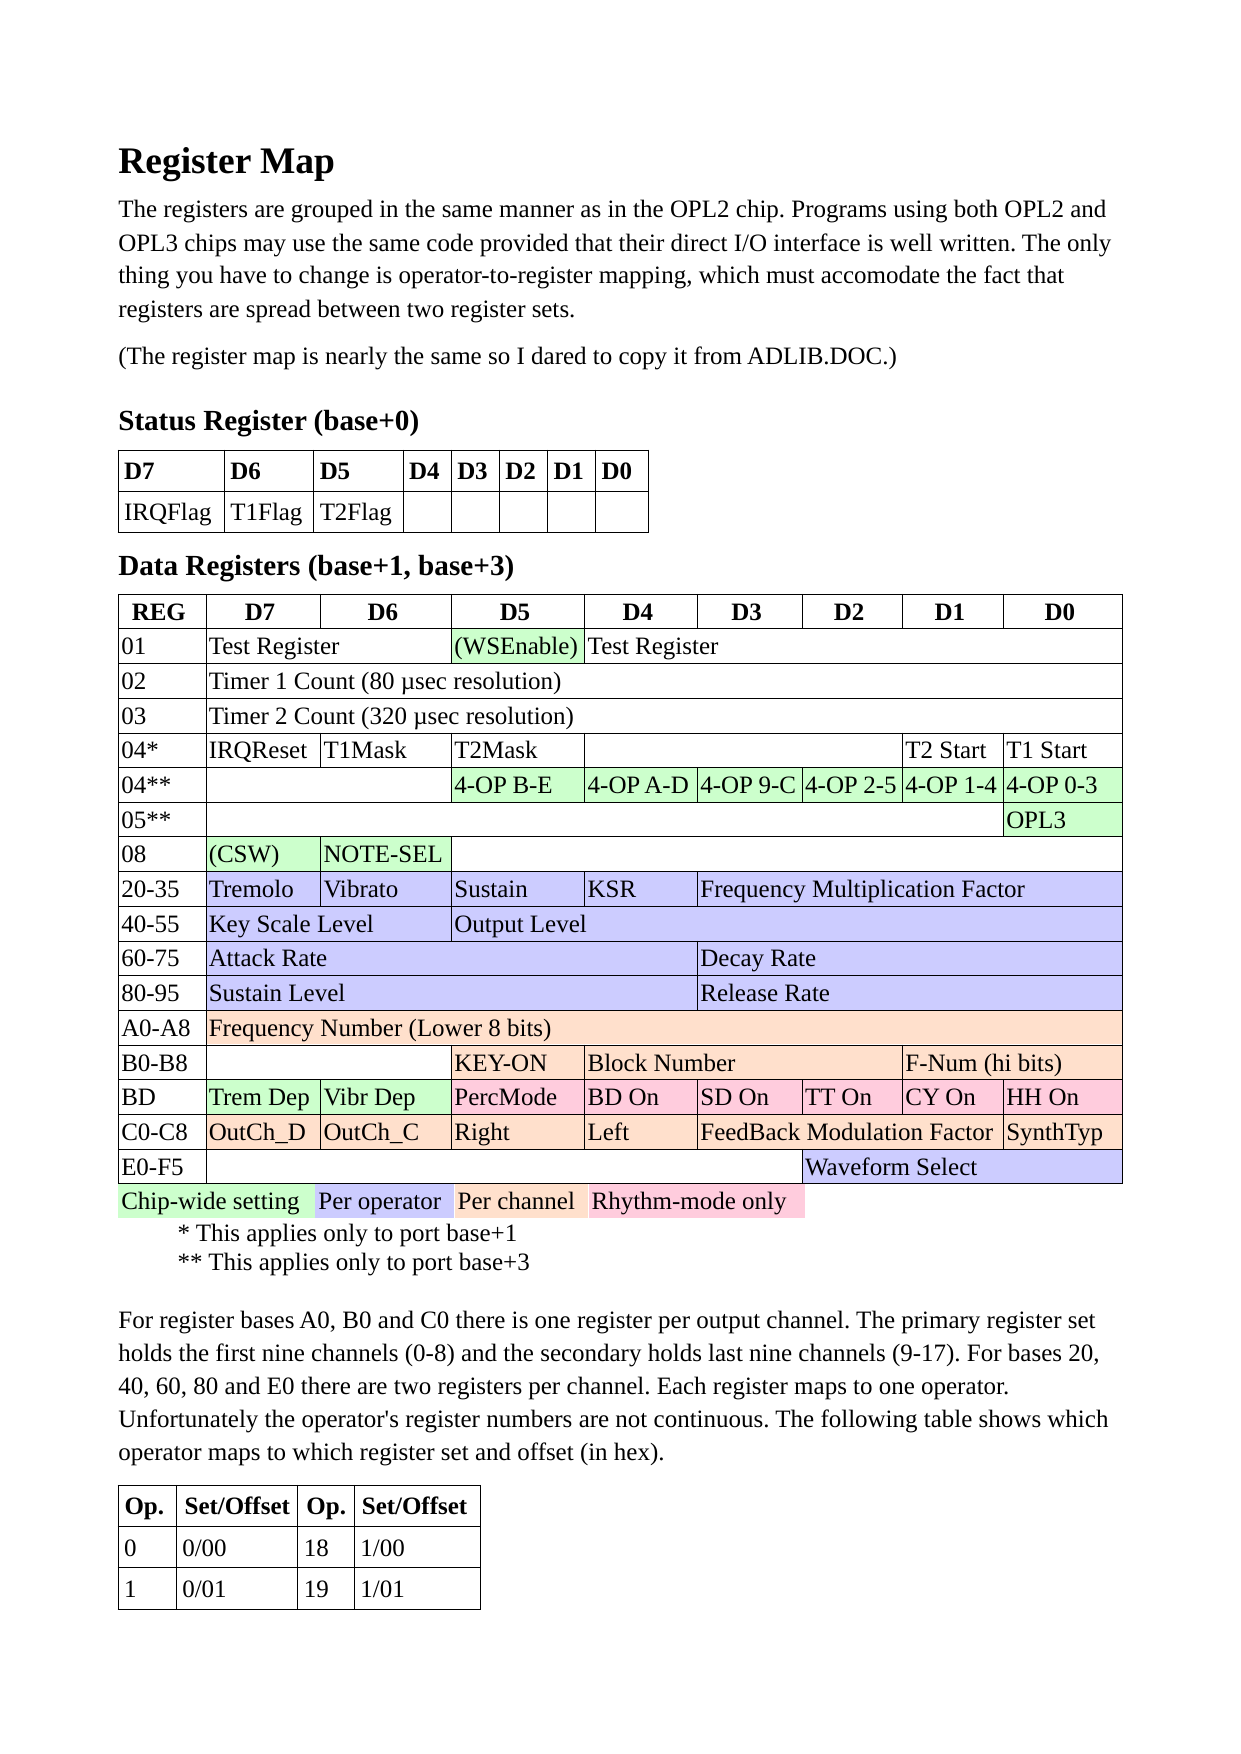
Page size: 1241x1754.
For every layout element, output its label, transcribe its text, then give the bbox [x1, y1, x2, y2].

table_header D3 [698, 595, 802, 628]
table_cell 1/01 [355, 1568, 480, 1608]
table_cell 0 [119, 1527, 176, 1567]
table_header D2 [500, 451, 547, 491]
table_cell [452, 837, 1122, 871]
table_cell Sustain Level [207, 976, 697, 1010]
table_cell T1 Start [1004, 734, 1122, 767]
text (The register map is nearly the same so I dared to copy it from ADLIB.DOC.) [118, 341, 1122, 370]
table_cell Frequency Multiplication Factor [698, 872, 1122, 906]
table_cell TT On [803, 1080, 902, 1114]
table_cell NOTE-SEL [321, 837, 451, 871]
table_cell KEY-ON [452, 1046, 584, 1079]
table_cell A0-A8 [119, 1011, 206, 1044]
table_header Chip-wide setting [118, 1184, 315, 1218]
table_cell [207, 768, 451, 802]
table_cell 4-OP 1-4 [903, 768, 1003, 802]
list ** This applies only to port base+3 [177, 1247, 1122, 1276]
table_cell IRQFlag [119, 492, 224, 532]
table_cell [207, 1046, 451, 1079]
table_header D6 [321, 595, 451, 628]
table_cell [585, 734, 902, 767]
table_cell 0/01 [177, 1568, 297, 1608]
table_cell 1 [119, 1568, 176, 1608]
table_cell 0/00 [177, 1527, 297, 1567]
table_cell 4-OP A-D [585, 768, 697, 802]
table_cell Timer 1 Count (80 µsec resolution) [207, 664, 1122, 698]
subtitle Status Register (base+0) [118, 403, 1122, 437]
table_cell [548, 492, 595, 532]
table_cell 20-35 [119, 872, 206, 906]
table_cell 04* [119, 734, 206, 767]
table_cell 4-OP 0-3 [1004, 768, 1122, 802]
table_cell [596, 492, 648, 532]
table_cell Trem Dep [207, 1080, 320, 1114]
table_cell Vibrato [321, 872, 451, 906]
table_cell (CSW) [207, 837, 320, 871]
table_cell 4-OP 9-C [698, 768, 802, 802]
table_cell OPL3 [1004, 803, 1122, 836]
table_cell (WSEnable) [452, 629, 584, 663]
table_cell B0-B8 [119, 1046, 206, 1079]
table_cell 02 [119, 664, 206, 698]
table_cell E0-F5 [119, 1150, 206, 1183]
table_header Rhythm-mode only [589, 1184, 805, 1218]
table_cell Tremolo [207, 872, 320, 906]
table_header D4 [585, 595, 697, 628]
table_header D2 [803, 595, 902, 628]
table_header D5 [452, 595, 584, 628]
table_cell [500, 492, 547, 532]
table_cell T2Flag [314, 492, 403, 532]
table_cell Sustain [452, 872, 584, 906]
table_cell F-Num (hi bits) [903, 1046, 1122, 1079]
table_cell Test Register [207, 629, 451, 663]
table_header Set/Offset [355, 1486, 480, 1526]
table_cell 08 [119, 837, 206, 871]
table_cell SD On [698, 1080, 802, 1114]
table_cell HH On [1004, 1080, 1122, 1114]
table_cell Left [585, 1115, 697, 1149]
table_cell 05** [119, 803, 206, 836]
table_header D4 [404, 451, 451, 491]
table_cell 03 [119, 699, 206, 732]
list * This applies only to port base+1 [177, 1218, 1122, 1247]
subtitle Register Map [118, 139, 1122, 182]
table_header Op. [119, 1486, 176, 1526]
table_header Per channel [455, 1184, 588, 1218]
table_header D0 [596, 451, 648, 491]
table_cell Decay Rate [698, 942, 1122, 975]
table_cell Block Number [585, 1046, 902, 1079]
table_cell KSR [585, 872, 697, 906]
table_cell [207, 1150, 802, 1183]
table_cell Waveform Select [803, 1150, 1122, 1183]
table_cell Output Level [452, 907, 1122, 941]
table_cell Right [452, 1115, 584, 1149]
table_cell OutCh_C [321, 1115, 451, 1149]
table_cell Frequency Number (Lower 8 bits) [207, 1011, 1122, 1044]
table_cell Timer 2 Count (320 µsec resolution) [207, 699, 1122, 732]
table_cell Test Register [585, 629, 1122, 663]
table_cell [452, 492, 499, 532]
table_header D7 [119, 451, 224, 491]
table_header D0 [1004, 595, 1122, 628]
table_cell 19 [298, 1568, 354, 1608]
table_header D1 [548, 451, 595, 491]
table_cell C0-C8 [119, 1115, 206, 1149]
table_cell 1/00 [355, 1527, 480, 1567]
table_header D7 [207, 595, 320, 628]
table_cell T2 Start [903, 734, 1003, 767]
table_cell 60-75 [119, 942, 206, 975]
table_cell PercMode [452, 1080, 584, 1114]
text For register bases A0, B0 and C0 there is one register per output channel. The primary register set holds the first nine channels (0-8) and the secondary holds last nine channels (9-17). For bases 20, 40, 60, 80 and E0 there are two registers per channel. Each register maps to one operator. Unfortunately the operator's register numbers are not continuous. The following table shows which operator maps to which register set and offset (in hex). [118, 1305, 1122, 1466]
table_header D1 [903, 595, 1003, 628]
table_cell 18 [298, 1527, 354, 1567]
table_cell T1Flag [225, 492, 313, 532]
text The registers are grouped in the same manner as in the OPL2 chip. Programs using both OPL2 and OPL3 chips may use the same code provided that their direct I/O interface is well written. The only thing you have to change is operator-to-register mapping, which must accomodate the fact that registers are spread between two register sets. [118, 194, 1122, 322]
table_header D6 [225, 451, 313, 491]
table_cell 80-95 [119, 976, 206, 1010]
table_header Per operator [315, 1184, 454, 1218]
table_header Op. [298, 1486, 354, 1526]
table_cell Vibr Dep [321, 1080, 451, 1114]
table_cell OutCh_D [207, 1115, 320, 1149]
table_cell BD [119, 1080, 206, 1114]
table_cell 01 [119, 629, 206, 663]
table_cell Key Scale Level [207, 907, 451, 941]
subtitle Data Registers (base+1, base+3) [118, 548, 1122, 581]
table_cell IRQReset [207, 734, 320, 767]
table_cell Release Rate [698, 976, 1122, 1010]
table_cell 40-55 [119, 907, 206, 941]
table_cell FeedBack Modulation Factor [698, 1115, 1003, 1149]
table_cell 04** [119, 768, 206, 802]
table_cell CY On [903, 1080, 1003, 1114]
table_cell [404, 492, 451, 532]
table_cell Attack Rate [207, 942, 697, 975]
table_cell SynthTyp [1004, 1115, 1122, 1149]
table_header Set/Offset [177, 1486, 297, 1526]
table_header REG [119, 595, 206, 628]
table_cell T2Mask [452, 734, 584, 767]
table_cell [207, 803, 1003, 836]
table_cell 4-OP 2-5 [803, 768, 902, 802]
table_cell BD On [585, 1080, 697, 1114]
table_cell 4-OP B-E [452, 768, 584, 802]
table_header D5 [314, 451, 403, 491]
table_cell T1Mask [321, 734, 451, 767]
table_header D3 [452, 451, 499, 491]
